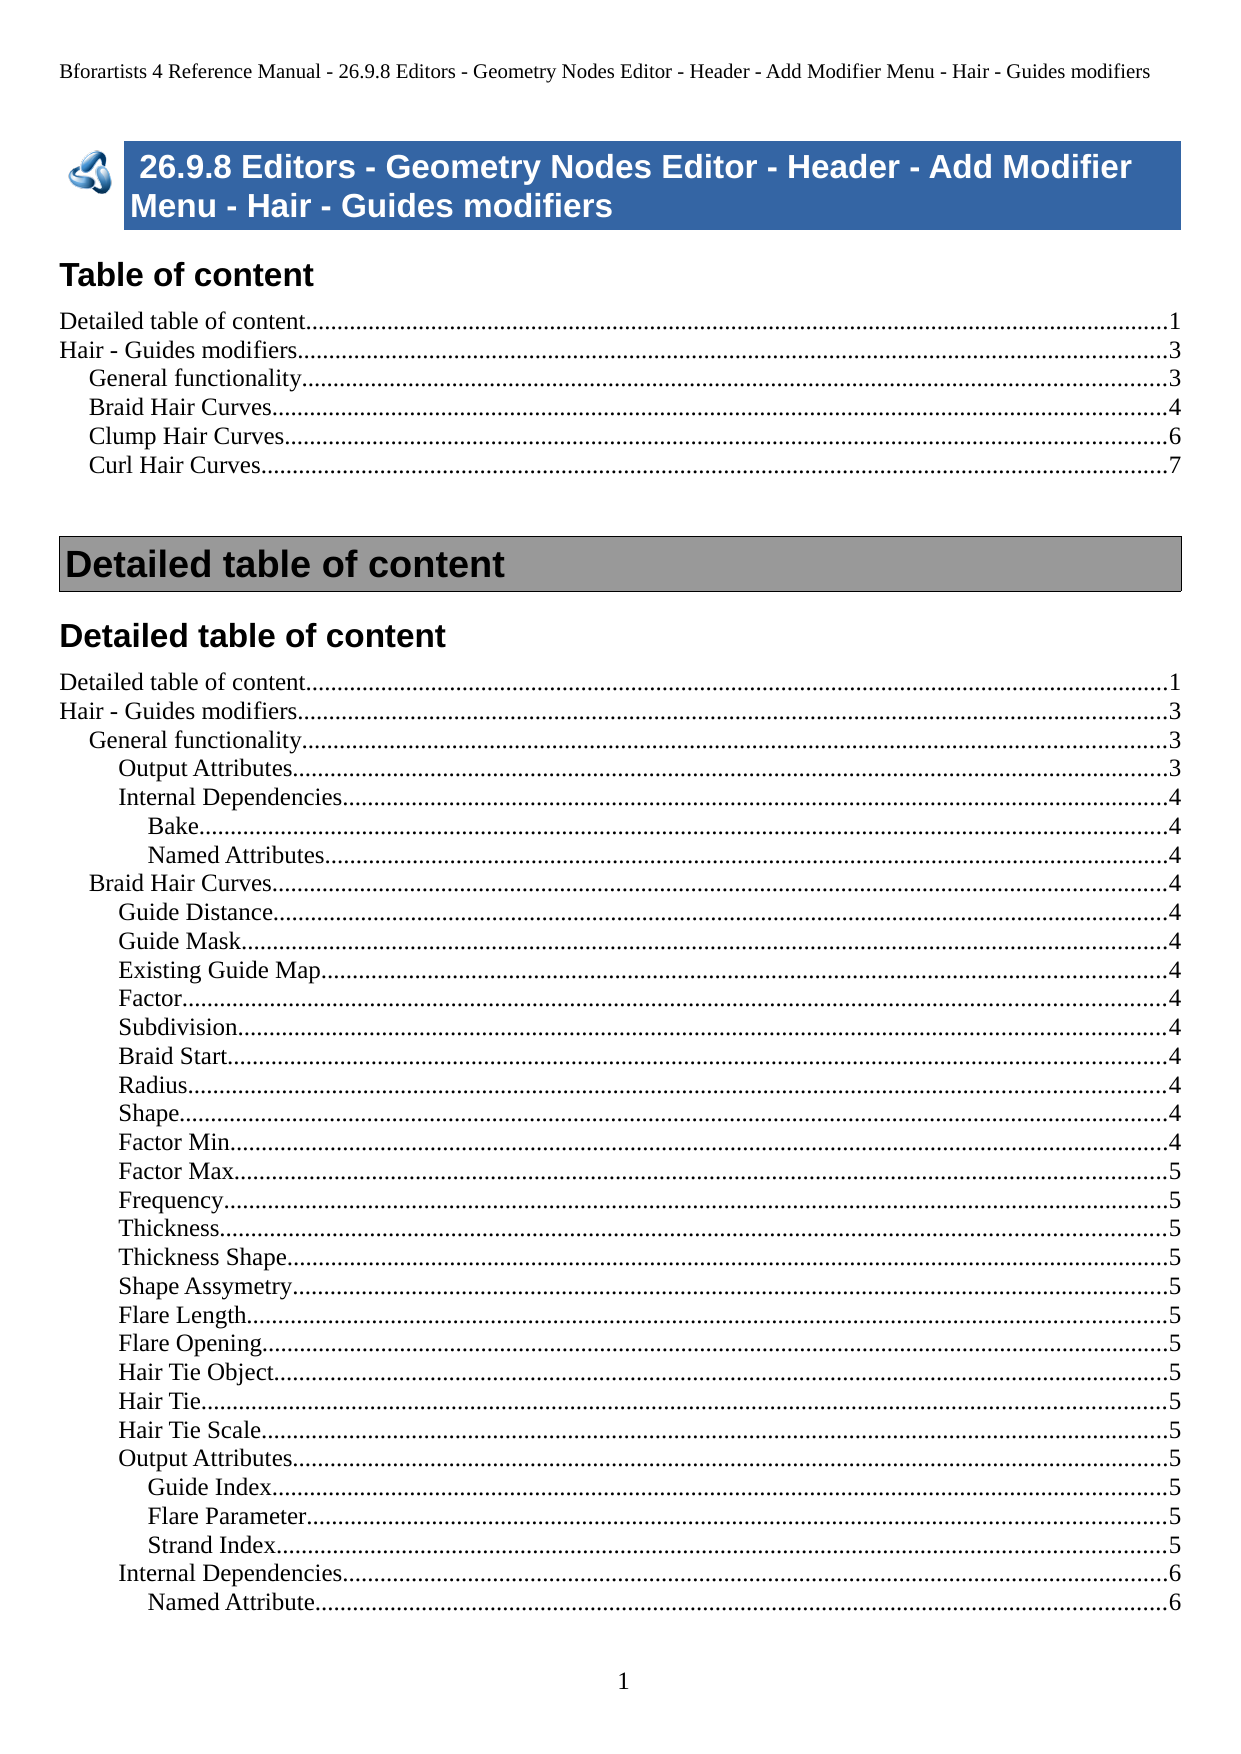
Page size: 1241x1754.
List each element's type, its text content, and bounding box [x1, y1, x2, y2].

text Internal Dependencies 4 [118, 782, 1181, 811]
subtitle Detailed table of content [59, 616, 1181, 655]
text Factor Min 4 [118, 1127, 1181, 1156]
text Output Attributes 3 [118, 753, 1181, 782]
text Output Attributes 5 [118, 1443, 1181, 1472]
text Braid Hair Curves 4 [88, 868, 1181, 897]
text General functionality 3 [88, 725, 1181, 753]
text Braid Hair Curves 4 [88, 392, 1181, 421]
text Existing Guide Map 4 [118, 955, 1181, 983]
text Flare Parameter 5 [147, 1501, 1181, 1530]
text General functionality 3 [88, 363, 1181, 392]
text Guide Distance 4 [118, 897, 1181, 926]
text Flare Length 5 [118, 1300, 1181, 1328]
text Clump Hair Curves 6 [88, 421, 1181, 450]
text Hair - Guides modifiers 3 [59, 335, 1181, 363]
text Guide Mask 4 [118, 926, 1181, 955]
text Frequency 5 [118, 1185, 1181, 1213]
text Hair Tie Object 5 [118, 1357, 1181, 1386]
text Factor 4 [118, 983, 1181, 1012]
text Thickness Shape 5 [118, 1242, 1181, 1271]
text Strand Index 5 [147, 1530, 1181, 1558]
text Subdivision 4 [118, 1012, 1181, 1041]
text Shape Assymetry 5 [118, 1271, 1181, 1300]
text Braid Start 4 [118, 1041, 1181, 1070]
subtitle Table of content [59, 255, 1181, 293]
text Radius 4 [118, 1070, 1181, 1098]
text Shape 4 [118, 1098, 1181, 1127]
text Factor Max 5 [118, 1156, 1181, 1185]
text Curl Hair Curves 7 [88, 450, 1181, 478]
text Hair Tie Scale 5 [118, 1415, 1181, 1443]
text Hair Tie 5 [118, 1386, 1181, 1415]
text Bake 4 [147, 811, 1181, 840]
picture [65, 147, 114, 197]
text Named Attribute 6 [147, 1587, 1181, 1616]
text Hair - Guides modifiers 3 [59, 696, 1181, 725]
table_header [59, 141, 124, 230]
text Thickness 5 [118, 1213, 1181, 1242]
text Internal Dependencies 6 [118, 1558, 1181, 1587]
text Detailed table of content 1 [59, 306, 1181, 335]
text Flare Opening 5 [118, 1328, 1181, 1357]
text Guide Index 5 [147, 1472, 1181, 1501]
table_header 26.9.8 Editors - Geometry Nodes Editor - Header - Add Modifier Menu - Hair - Guides modifiers [124, 141, 1181, 230]
table_header Detailed table of content [60, 537, 1181, 591]
text Detailed table of content 1 [59, 667, 1181, 696]
text Named Attributes 4 [147, 840, 1181, 868]
